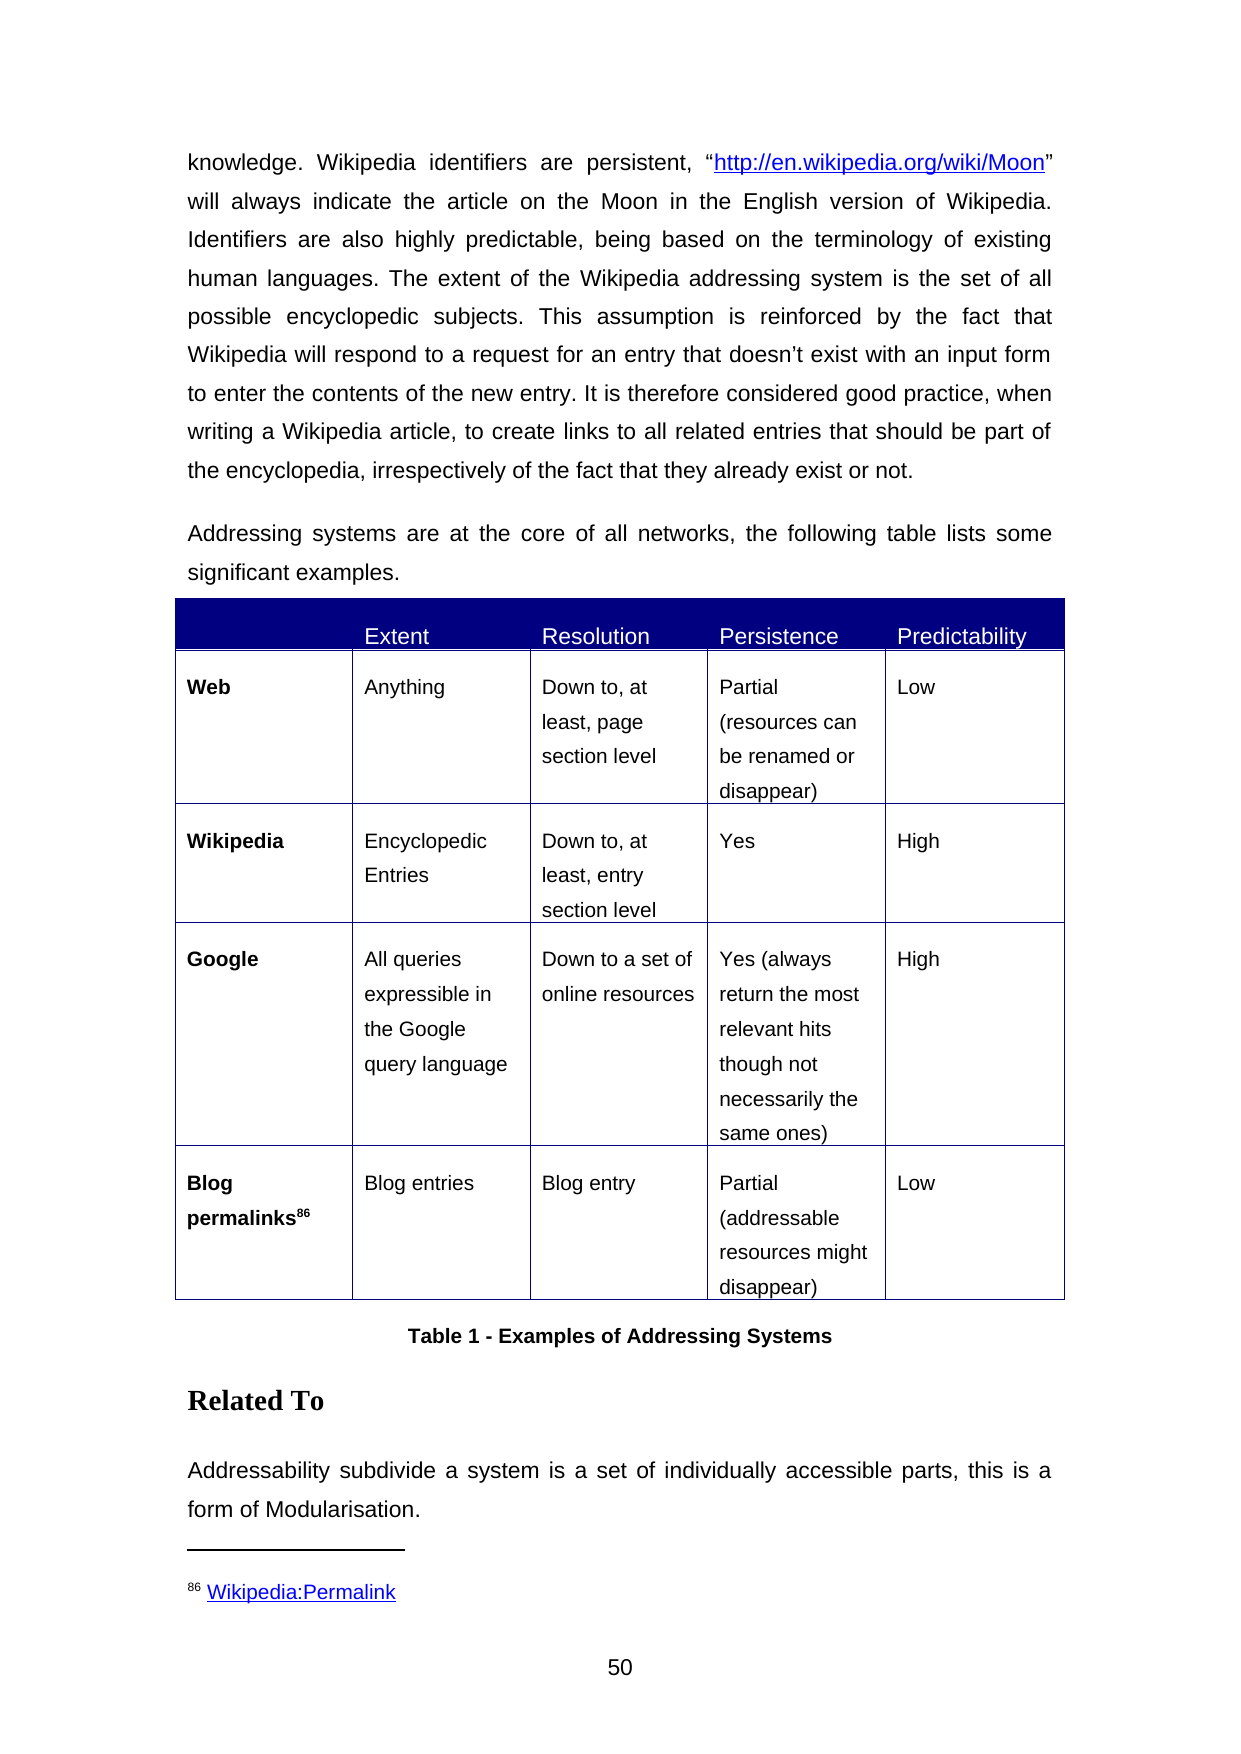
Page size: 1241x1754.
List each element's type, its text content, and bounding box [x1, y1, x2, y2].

table_cell Low [886, 1146, 1064, 1299]
text Table 1 - Examples of Addressing Systems [187, 1325, 1053, 1348]
table_header Persistence [708, 599, 885, 649]
table_cell Google [176, 923, 352, 1145]
table_cell Wikipedia [176, 804, 352, 922]
text knowledge. Wikipedia identifiers are persistent, “http://en.wikipedia.org/wiki/Moon” will always indicate the article on the Moon in the English version of Wikipedia. Identifiers are also highly predictable, being based on the terminology of existing human languages. The extent of the Wikipedia addressing system is the set of all possible encyclopedic subjects. This assumption is reinforced by the fact that Wikipedia will respond to a request for an entry that doesn’t exist with an input form to enter the contents of the new entry. It is therefore considered good practice, when writing a Wikipedia article, to create links to all related entries that should be part of the encyclopedia, irrespectively of the fact that they already exist or not. [187, 150, 1053, 483]
table_cell Partial (resources can be renamed or disappear) [708, 651, 885, 803]
table_cell Partial (addressable resources might disappear) [708, 1146, 885, 1299]
table_header Extent [353, 599, 530, 649]
table_cell Down to, at least, page section level [531, 651, 707, 803]
table_cell Down to, at least, entry section level [531, 804, 707, 922]
table_cell High [886, 804, 1064, 922]
table_cell Yes [708, 804, 885, 922]
table_cell Blog entries [353, 1146, 530, 1299]
table_cell Yes (always return the most relevant hits though not necessarily the same ones) [708, 923, 885, 1145]
table_header Resolution [531, 599, 707, 649]
table_cell Encyclopedic Entries [353, 804, 530, 922]
text Addressing systems are at the core of all networks, the following table lists some significant examples. [187, 521, 1053, 585]
text Addressability subdivide a system is a set of individually accessible parts, this is a form of Modularisation. [187, 1458, 1053, 1522]
table_cell Low [886, 651, 1064, 803]
table_cell Web [176, 651, 352, 803]
table_cell Blog entry [531, 1146, 707, 1299]
table_header Predictability [886, 599, 1064, 649]
table_cell All queries expressible in the Google query language [353, 923, 530, 1145]
subtitle Related To [187, 1385, 1053, 1417]
table_cell Blog permalinks [176, 1146, 352, 1299]
table_cell High [886, 923, 1064, 1145]
table_cell Down to a set of online resources [531, 923, 707, 1145]
table_header [176, 599, 352, 649]
table_cell Anything [353, 651, 530, 803]
